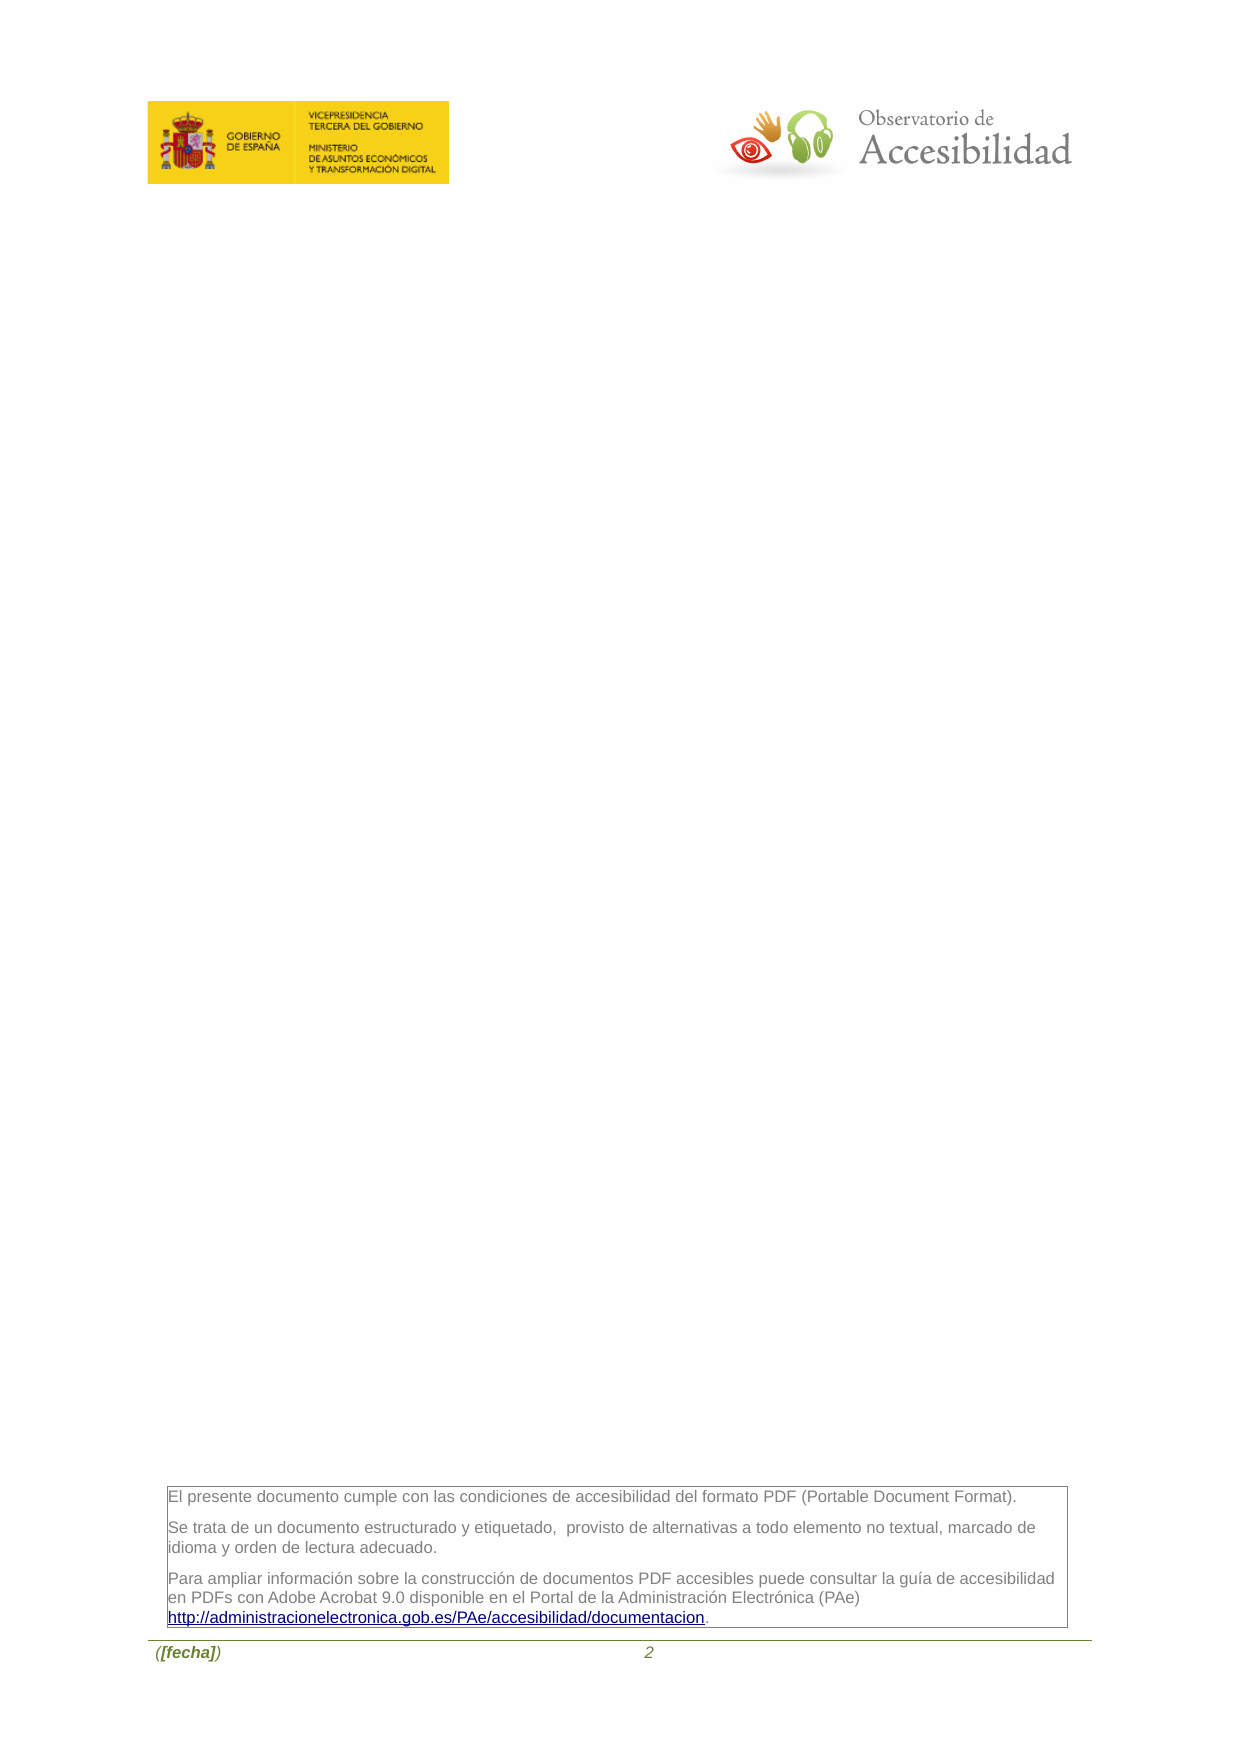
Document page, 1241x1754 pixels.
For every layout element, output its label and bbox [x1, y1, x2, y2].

picture [710, 101, 1086, 184]
picture [147, 101, 450, 184]
